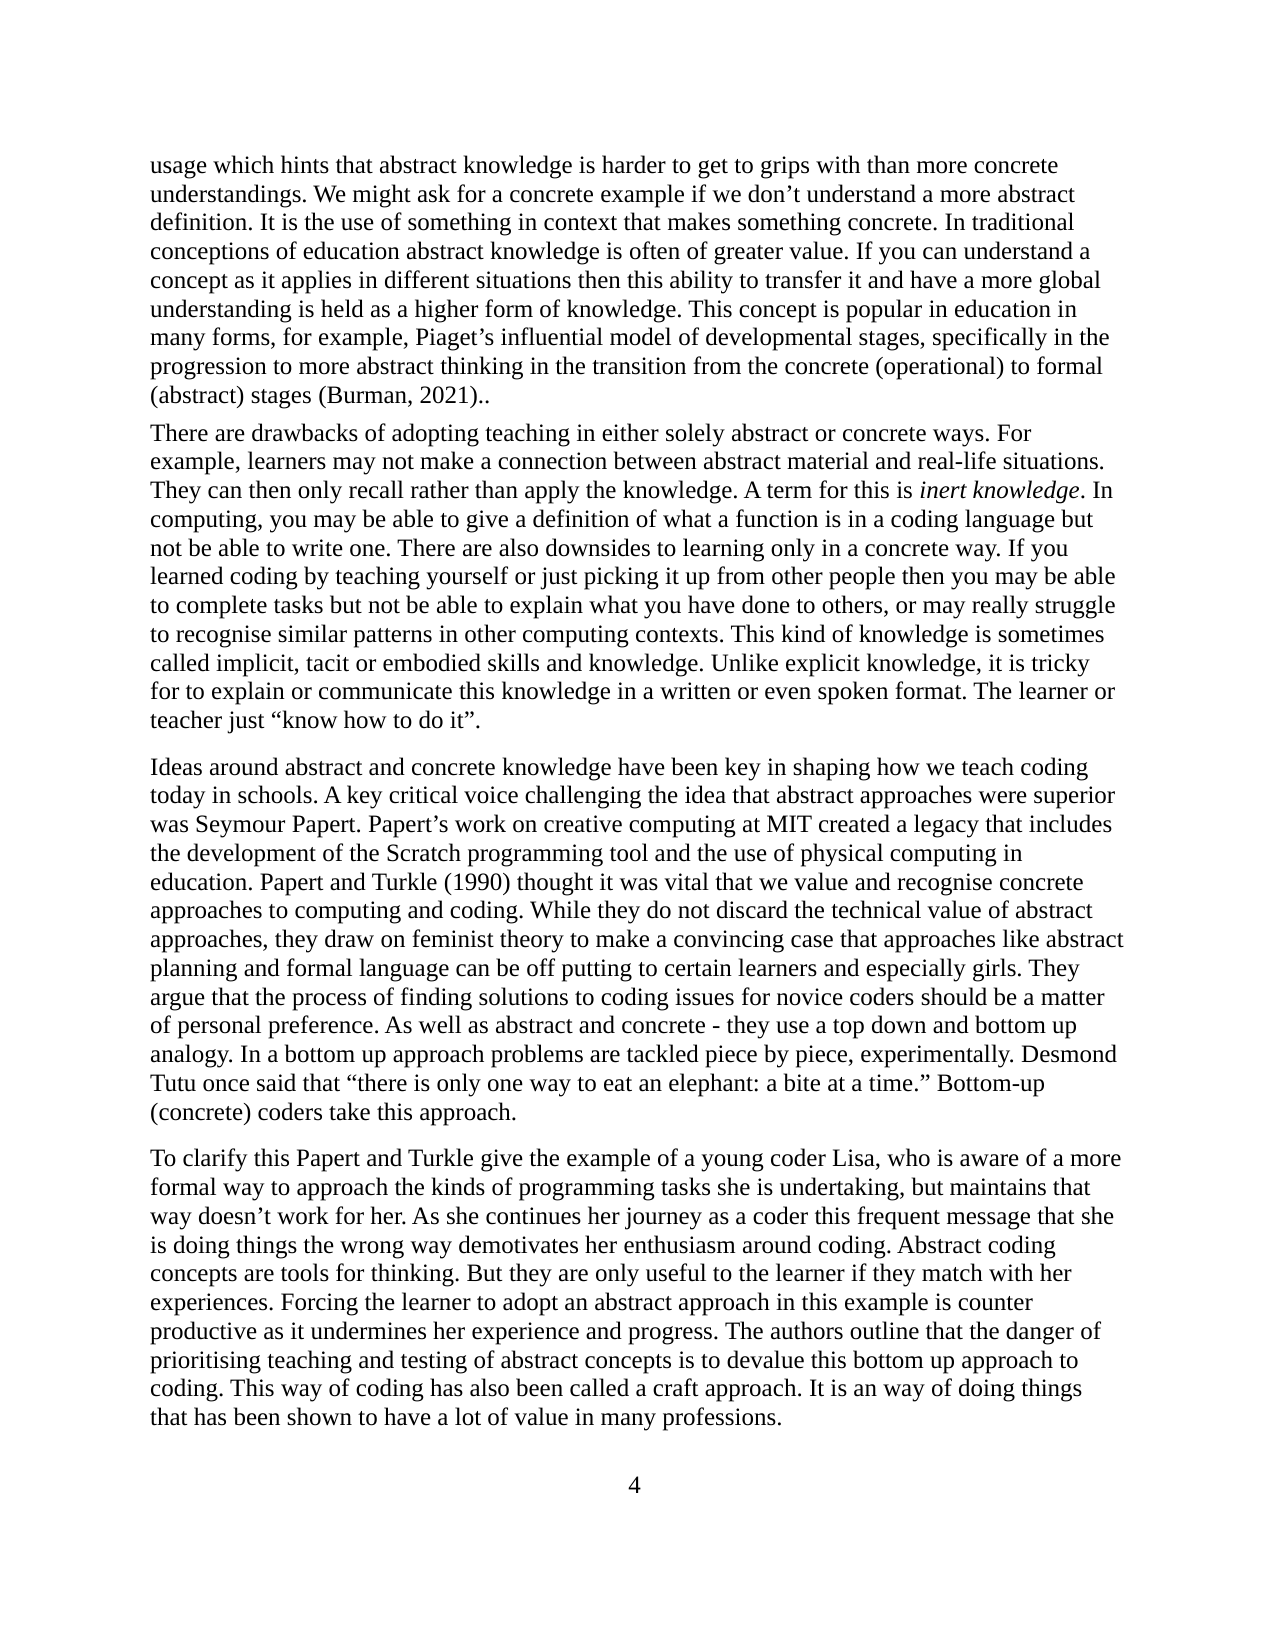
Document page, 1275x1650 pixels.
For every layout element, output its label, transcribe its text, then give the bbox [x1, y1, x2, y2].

text There are drawbacks of adopting teaching in either solely abstract or concrete ways. For example, learners may not make a connection between abstract material and real-life situations. They can then only recall rather than apply the knowledge. A term for this is inert knowledge. In computing, you may be able to give a definition of what a function is in a coding language but not be able to write one. There are also downsides to learning only in a concrete way. If you learned coding by teaching yourself or just picking it up from other people then you may be able to complete tasks but not be able to explain what you have done to others, or may really struggle to recognise similar patterns in other computing contexts. This kind of knowledge is sometimes called implicit, tacit or embodied skills and knowledge. Unlike explicit knowledge, it is tricky for to explain or communicate this knowledge in a written or even spoken format. The learner or teacher just “know how to do it”. [150, 418, 1125, 734]
text To clarify this Papert and Turkle give the example of a young coder Lisa, who is aware of a more formal way to approach the kinds of programming tasks she is undertaking, but maintains that way doesn’t work for her. As she continues her journey as a coder this frequent message that she is doing things the wrong way demotivates her enthusiasm around coding. Abstract coding concepts are tools for thinking. But they are only useful to the learner if they match with her experiences. Forcing the learner to adopt an abstract approach in this example is counter productive as it undermines her experience and progress. The authors outline that the danger of prioritising teaching and testing of abstract concepts is to devalue this bottom up approach to coding. This way of coding has also been called a craft approach. It is an way of doing things that has been shown to have a lot of value in many professions. [150, 1143, 1125, 1431]
text usage which hints that abstract knowledge is harder to get to grips with than more concrete understandings. We might ask for a concrete example if we don’t understand a more abstract definition. It is the use of something in context that makes something concrete. In traditional conceptions of education abstract knowledge is often of greater value. If you can understand a concept as it applies in different situations then this ability to transfer it and have a more global understanding is held as a higher form of knowledge. This concept is popular in education in many forms, for example, Piaget’s influential model of developmental stages, specifically in the progression to more abstract thinking in the transition from the concrete (operational) to formal (abstract) stages (Burman, 2021).. [150, 150, 1125, 409]
text Ideas around abstract and concrete knowledge have been key in shaping how we teach coding today in schools. A key critical voice challenging the idea that abstract approaches were superior was Seymour Papert. Papert’s work on creative computing at MIT created a legacy that includes the development of the Scratch programming tool and the use of physical computing in education. Papert and Turkle (1990) thought it was vital that we value and recognise concrete approaches to computing and coding. While they do not discard the technical value of abstract approaches, they draw on feminist theory to make a convincing case that approaches like abstract planning and formal language can be off putting to certain learners and especially girls. They argue that the process of finding solutions to coding issues for novice coders should be a matter of personal preference. As well as abstract and concrete - they use a top down and bottom up analogy. In a bottom up approach problems are tackled piece by piece, experimentally. Desmond Tutu once said that “there is only one way to eat an elephant: a bite at a time.” Bottom-up (concrete) coders take this approach. [150, 752, 1125, 1126]
